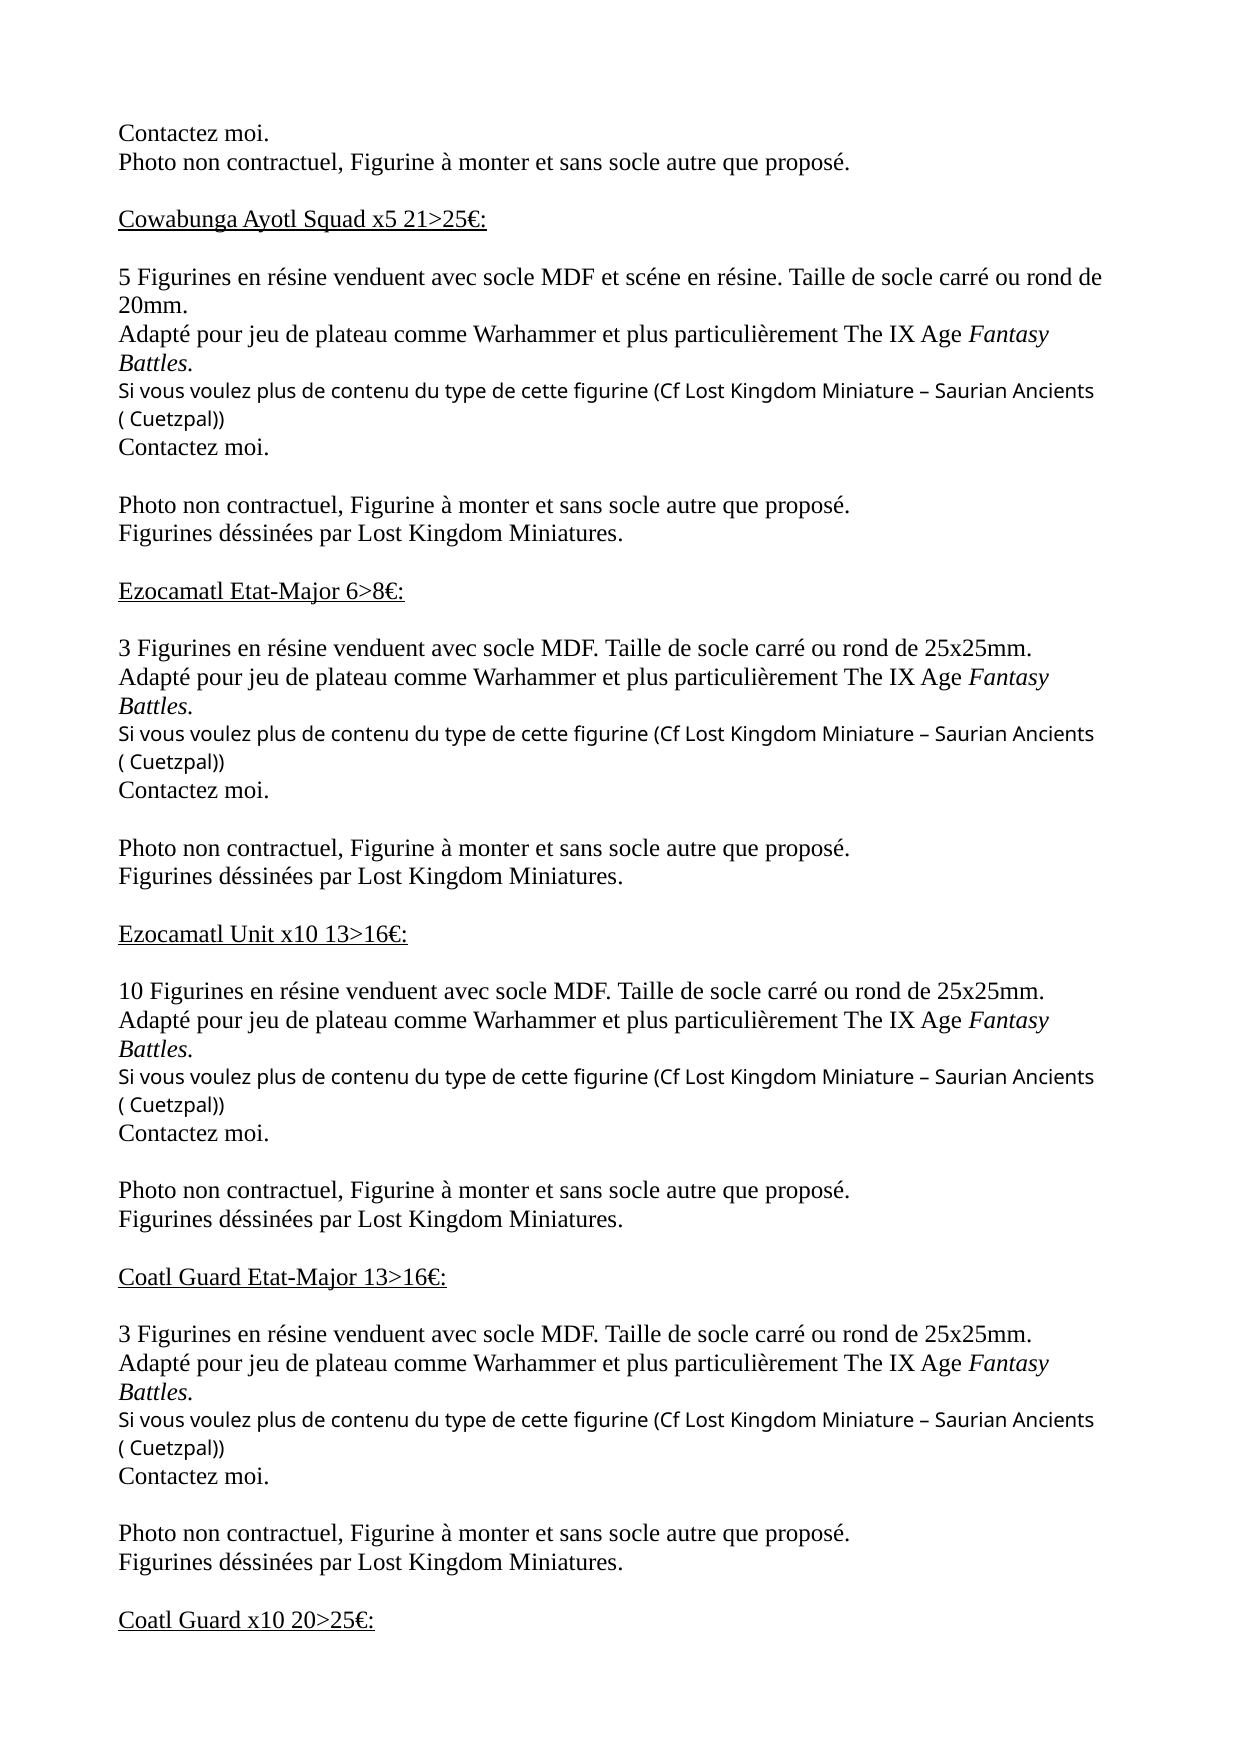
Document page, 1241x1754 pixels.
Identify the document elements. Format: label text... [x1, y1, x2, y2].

text Figurines déssinées par Lost Kingdom Miniatures. [118, 861, 1122, 890]
text Coatl Guard Etat-Major 13>16€: [118, 1262, 1122, 1291]
text Photo non contractuel, Figurine à monter et sans socle autre que proposé. [118, 1518, 1122, 1547]
text Coatl Guard x10 20>25€: [118, 1605, 1122, 1633]
text Figurines déssinées par Lost Kingdom Miniatures. [118, 518, 1122, 547]
text Figurines déssinées par Lost Kingdom Miniatures. [118, 1547, 1122, 1576]
text Photo non contractuel, Figurine à monter et sans socle autre que proposé. [118, 833, 1122, 861]
text Photo non contractuel, Figurine à monter et sans socle autre que proposé. [118, 490, 1122, 518]
text Photo non contractuel, Figurine à monter et sans socle autre que proposé. [118, 1176, 1122, 1204]
text Contactez moi. [118, 1118, 1122, 1147]
text 3 Figurines en résine venduent avec socle MDF. Taille de socle carré ou rond de 25x25mm. Adapté pour jeu de plateau comme Warhammer et plus particulièrement The IX Age Fantasy Battles. Si vous voulez plus de contenu du type de cette figurine (Cf Lost Kingdom Miniature – Saurian Ancients ( Cuetzpal)) [118, 1319, 1122, 1461]
text Contactez moi. [118, 775, 1122, 804]
text Ezocamatl Unit x10 13>16€: [118, 919, 1122, 948]
text 5 Figurines en résine venduent avec socle MDF et scéne en résine. Taille de socle carré ou rond de 20mm. Adapté pour jeu de plateau comme Warhammer et plus particulièrement The IX Age Fantasy Battles. Si vous voulez plus de contenu du type de cette figurine (Cf Lost Kingdom Miniature – Saurian Ancients ( Cuetzpal)) [118, 262, 1122, 432]
text 3 Figurines en résine venduent avec socle MDF. Taille de socle carré ou rond de 25x25mm. Adapté pour jeu de plateau comme Warhammer et plus particulièrement The IX Age Fantasy Battles. Si vous voulez plus de contenu du type de cette figurine (Cf Lost Kingdom Miniature – Saurian Ancients ( Cuetzpal)) [118, 633, 1122, 775]
text Contactez moi. [118, 118, 1122, 147]
text 10 Figurines en résine venduent avec socle MDF. Taille de socle carré ou rond de 25x25mm. Adapté pour jeu de plateau comme Warhammer et plus particulièrement The IX Age Fantasy Battles. Si vous voulez plus de contenu du type de cette figurine (Cf Lost Kingdom Miniature – Saurian Ancients ( Cuetzpal)) [118, 976, 1122, 1118]
text Contactez moi. [118, 1461, 1122, 1490]
text Photo non contractuel, Figurine à monter et sans socle autre que proposé. [118, 147, 1122, 176]
text Ezocamatl Etat-Major 6>8€: [118, 576, 1122, 605]
text Cowabunga Ayotl Squad x5 21>25€: [118, 204, 1122, 233]
text Figurines déssinées par Lost Kingdom Miniatures. [118, 1204, 1122, 1233]
text Contactez moi. [118, 432, 1122, 461]
